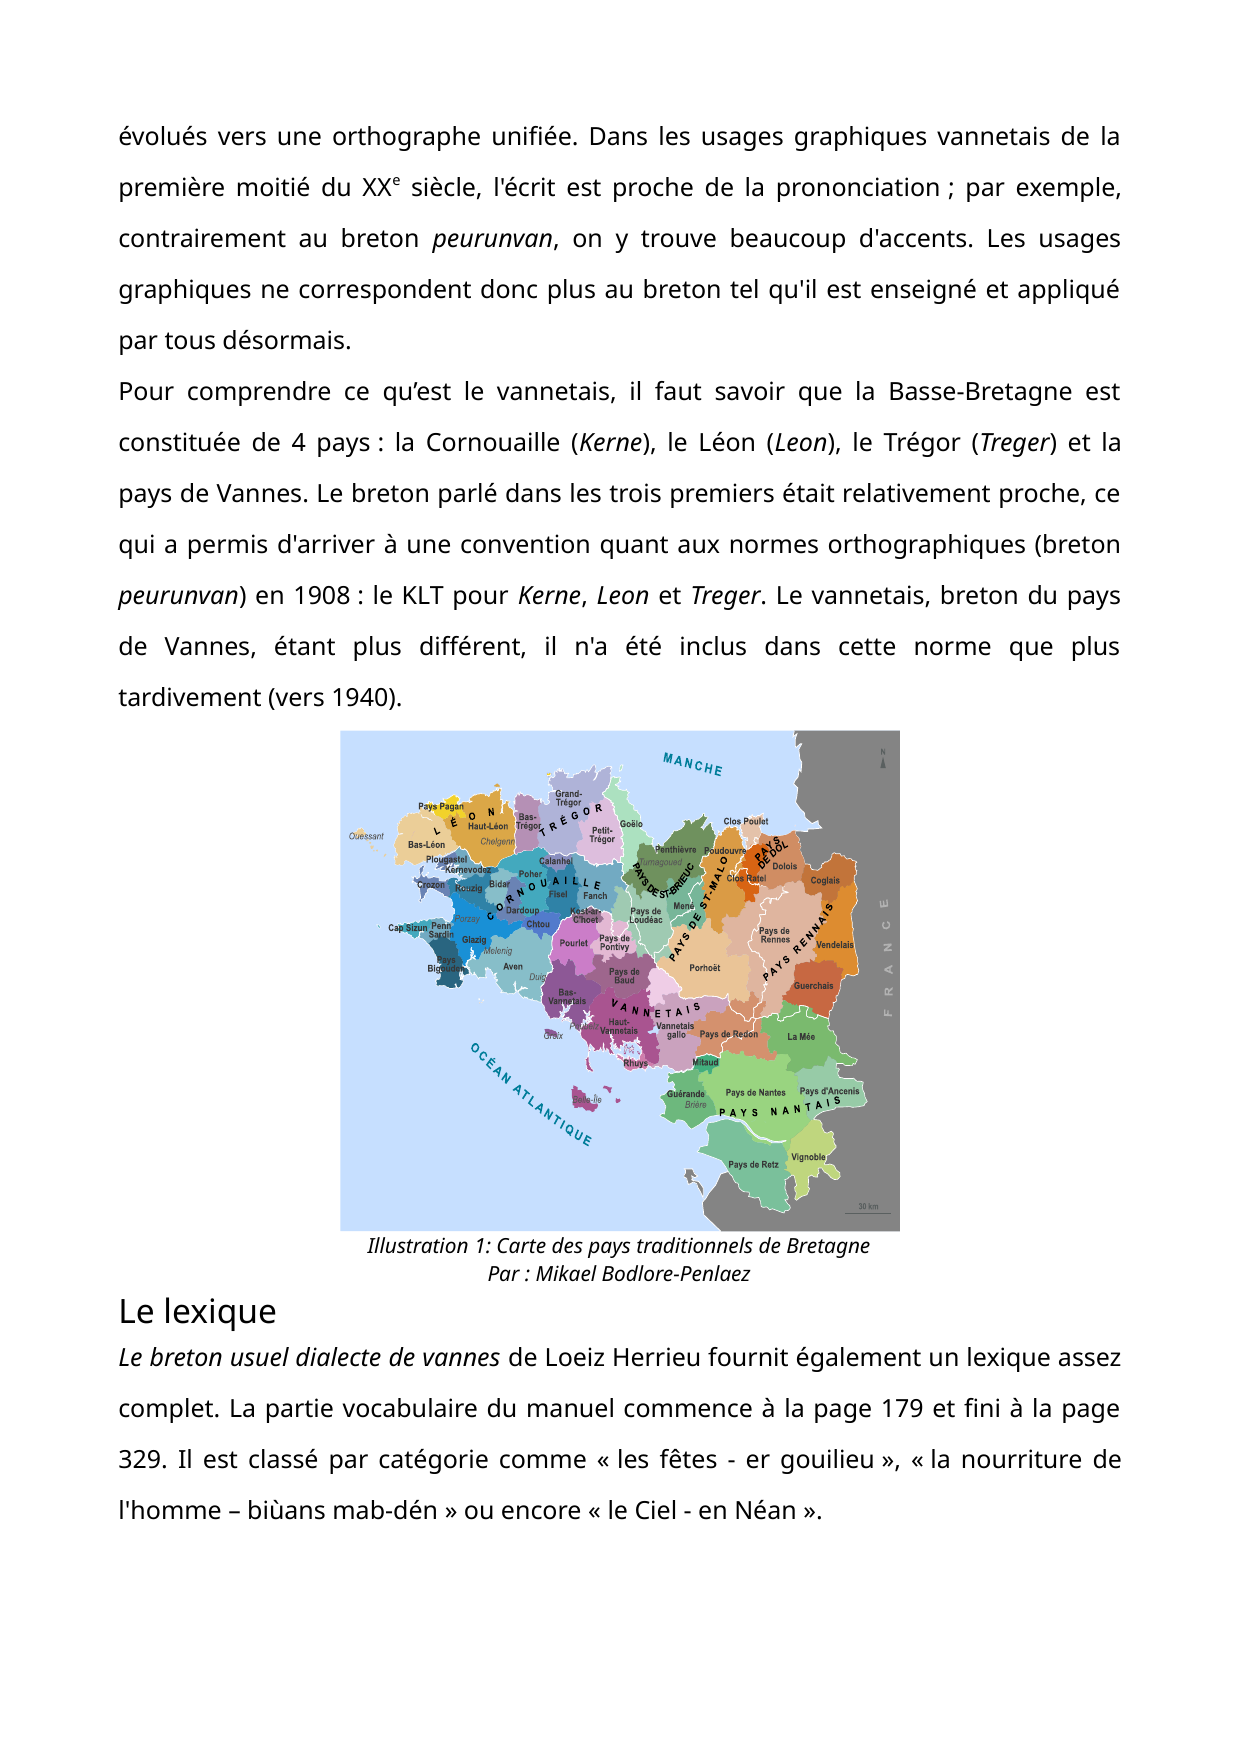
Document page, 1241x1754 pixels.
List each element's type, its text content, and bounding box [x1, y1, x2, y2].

subtitle Le lexique [118, 748, 1122, 1334]
text Pour comprendre ce qu’est le vannetais, il faut savoir que la Basse-Bretagne est constituée de 4 pays : la Cornouaille (Kerne), le Léon (Leon), le Trégor (Treger) et la pays de Vannes. Le breton parlé dans les trois premiers était relativement proche, ce qui a permis d'arriver à une convention quant aux normes orthographiques (breton peurunvan) en 1908 : le KLT pour Kerne, Leon et Treger. Le vannetais, breton du pays de Vannes, étant plus différent, il n'a été inclus dans cette norme que plus tardivement (vers 1940). [118, 373, 1122, 714]
list Par : Mikael Bodlore-Penlaez [313, 1259, 928, 1288]
list Illustration 1: Carte des pays traditionnels de Bretagne [313, 731, 928, 1259]
text évolués vers une orthographe unifiée. Dans les usages graphiques vannetais de la première moitié du XXe siècle, l'écrit est proche de la prononciation ; par exemple, contrairement au breton peurunvan, on y trouve beaucoup d'accents. Les usages graphiques ne correspondent donc plus au breton tel qu'il est enseigné et appliqué par tous désormais. [118, 118, 1122, 356]
text Le breton usuel dialecte de vannes de Loeiz Herrieu fournit également un lexique assez complet. La partie vocabulaire du manuel commence à la page 179 et fini à la page 329. Il est classé par catégorie comme « les fêtes - er gouilieu », « la nourriture de l'homme – biùans mab-dén » ou encore « le Ciel - en Néan ». [118, 1340, 1122, 1527]
